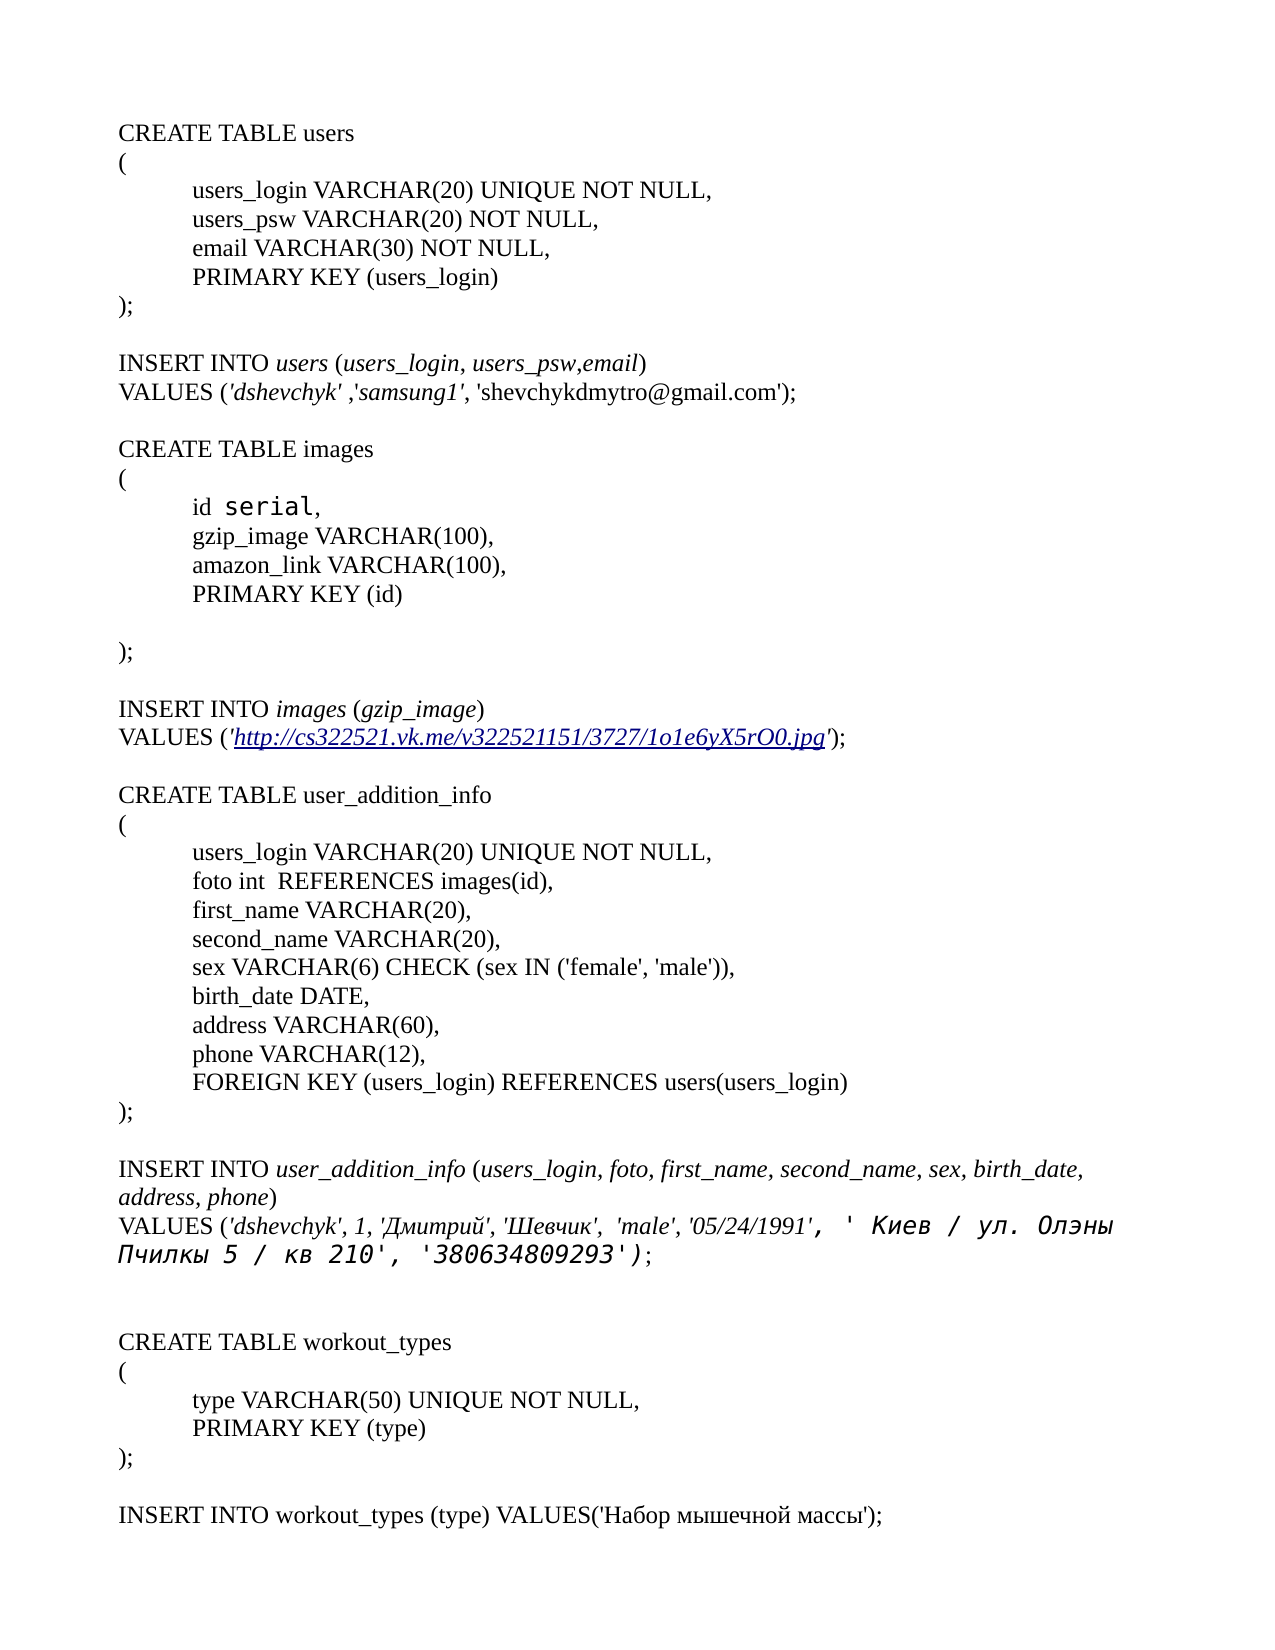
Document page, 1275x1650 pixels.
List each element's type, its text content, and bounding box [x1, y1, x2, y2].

text ( [118, 1356, 1157, 1385]
text ); [118, 1096, 1157, 1125]
text PRIMARY KEY (users_login) [118, 262, 1157, 291]
text ( [118, 147, 1157, 176]
text ( [118, 809, 1157, 837]
text INSERT INTO users (users_login, users_psw,email) VALUES ('dshevchyk' ,'samsung1', 'shevchykdmytro@gmail.com'); [118, 348, 1157, 406]
text FOREIGN KEY (users_login) REFERENCES users(users_login) [118, 1067, 1157, 1096]
text ( [118, 463, 1157, 492]
text ); [118, 291, 1157, 319]
text CREATE TABLE users [118, 118, 1157, 147]
text users_login VARCHAR(20) UNIQUE NOT NULL, [118, 176, 1157, 204]
text users_psw VARCHAR(20) NOT NULL, [118, 204, 1157, 233]
text email VARCHAR(30) NOT NULL, [118, 233, 1157, 262]
text amazon_link VARCHAR(100), [118, 550, 1157, 579]
text gzip_image VARCHAR(100), [118, 521, 1157, 550]
text id serial, [118, 492, 1157, 521]
text sex VARCHAR(6) CHECK (sex IN ('female', 'male')), [118, 952, 1157, 981]
text ); [118, 1442, 1157, 1471]
text CREATE TABLE images [118, 434, 1157, 463]
text PRIMARY KEY (id) [118, 579, 1157, 607]
text users_login VARCHAR(20) UNIQUE NOT NULL, [118, 837, 1157, 866]
text INSERT INTO user_addition_info (users_login, foto, first_name, second_name, sex, birth_date, address, phone) VALUES ('dshevchyk', 1, 'Дмитрий', 'Шевчик', 'male', '05/24/1991', ' Киев / ул. Олэны Пчилкы 5 / кв 210', '380634809293'); [118, 1154, 1157, 1270]
text INSERT INTO images (gzip_image) VALUES ('http://cs322521.vk.me/v322521151/3727/1o1e6yX5rO0.jpg'); [118, 694, 1157, 751]
text type VARCHAR(50) UNIQUE NOT NULL, [118, 1385, 1157, 1413]
text first_name VARCHAR(20), [118, 895, 1157, 924]
text CREATE TABLE workout_types [118, 1327, 1157, 1356]
text INSERT INTO workout_types (type) VALUES('Набор мышечной массы'); [118, 1500, 1157, 1528]
text foto int REFERENCES images(id), [118, 866, 1157, 895]
text phone VARCHAR(12), [118, 1039, 1157, 1067]
text ); [118, 636, 1157, 665]
text address VARCHAR(60), [118, 1010, 1157, 1039]
text PRIMARY KEY (type) [118, 1413, 1157, 1442]
text second_name VARCHAR(20), [118, 924, 1157, 952]
text CREATE TABLE user_addition_info [118, 780, 1157, 809]
text birth_date DATE, [118, 981, 1157, 1010]
